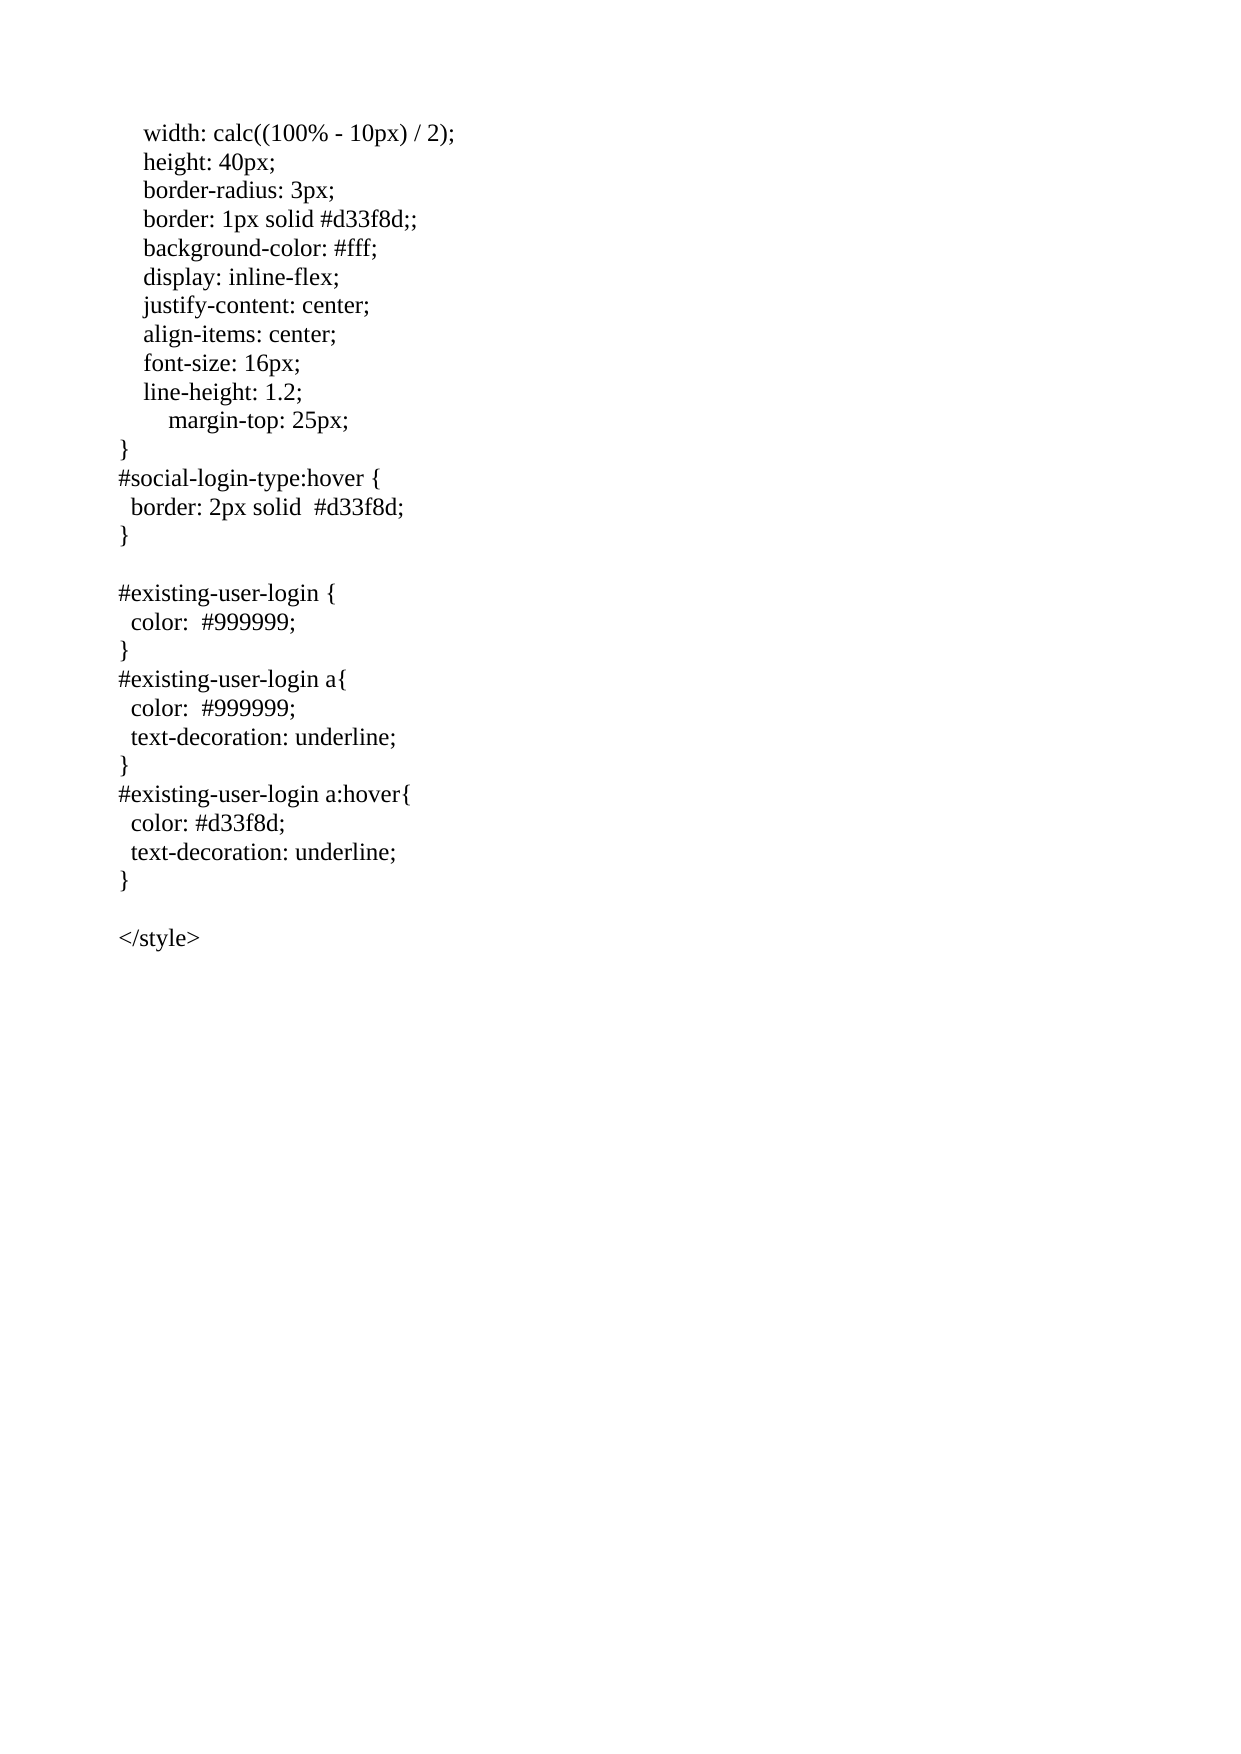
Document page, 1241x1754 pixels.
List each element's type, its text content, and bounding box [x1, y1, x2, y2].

text #social-login-type:hover { [118, 463, 1122, 492]
text #existing-user-login a:hover{ [118, 779, 1122, 808]
text height: 40px; [118, 147, 1122, 176]
text #existing-user-login a{ [118, 664, 1122, 693]
text align-items: center; [118, 319, 1122, 348]
text </style> [118, 923, 1122, 952]
text display: inline-flex; [118, 262, 1122, 291]
text } [118, 521, 1122, 549]
text border: 2px solid #d33f8d; [118, 492, 1122, 521]
text font-size: 16px; [118, 348, 1122, 377]
text justify-content: center; [118, 291, 1122, 319]
text text-decoration: underline; [118, 837, 1122, 866]
text margin-top: 25px; [118, 406, 1122, 434]
text } [118, 866, 1122, 894]
text width: calc((100% - 10px) / 2); [118, 118, 1122, 147]
text color: #d33f8d; [118, 808, 1122, 837]
text text-decoration: underline; [118, 722, 1122, 751]
text border: 1px solid #d33f8d;; [118, 204, 1122, 233]
text } [118, 636, 1122, 664]
text color: #999999; [118, 693, 1122, 722]
text border-radius: 3px; [118, 176, 1122, 204]
text } [118, 751, 1122, 779]
text line-height: 1.2; [118, 377, 1122, 406]
text background-color: #fff; [118, 233, 1122, 262]
text color: #999999; [118, 607, 1122, 636]
text } [118, 434, 1122, 463]
text #existing-user-login { [118, 578, 1122, 607]
